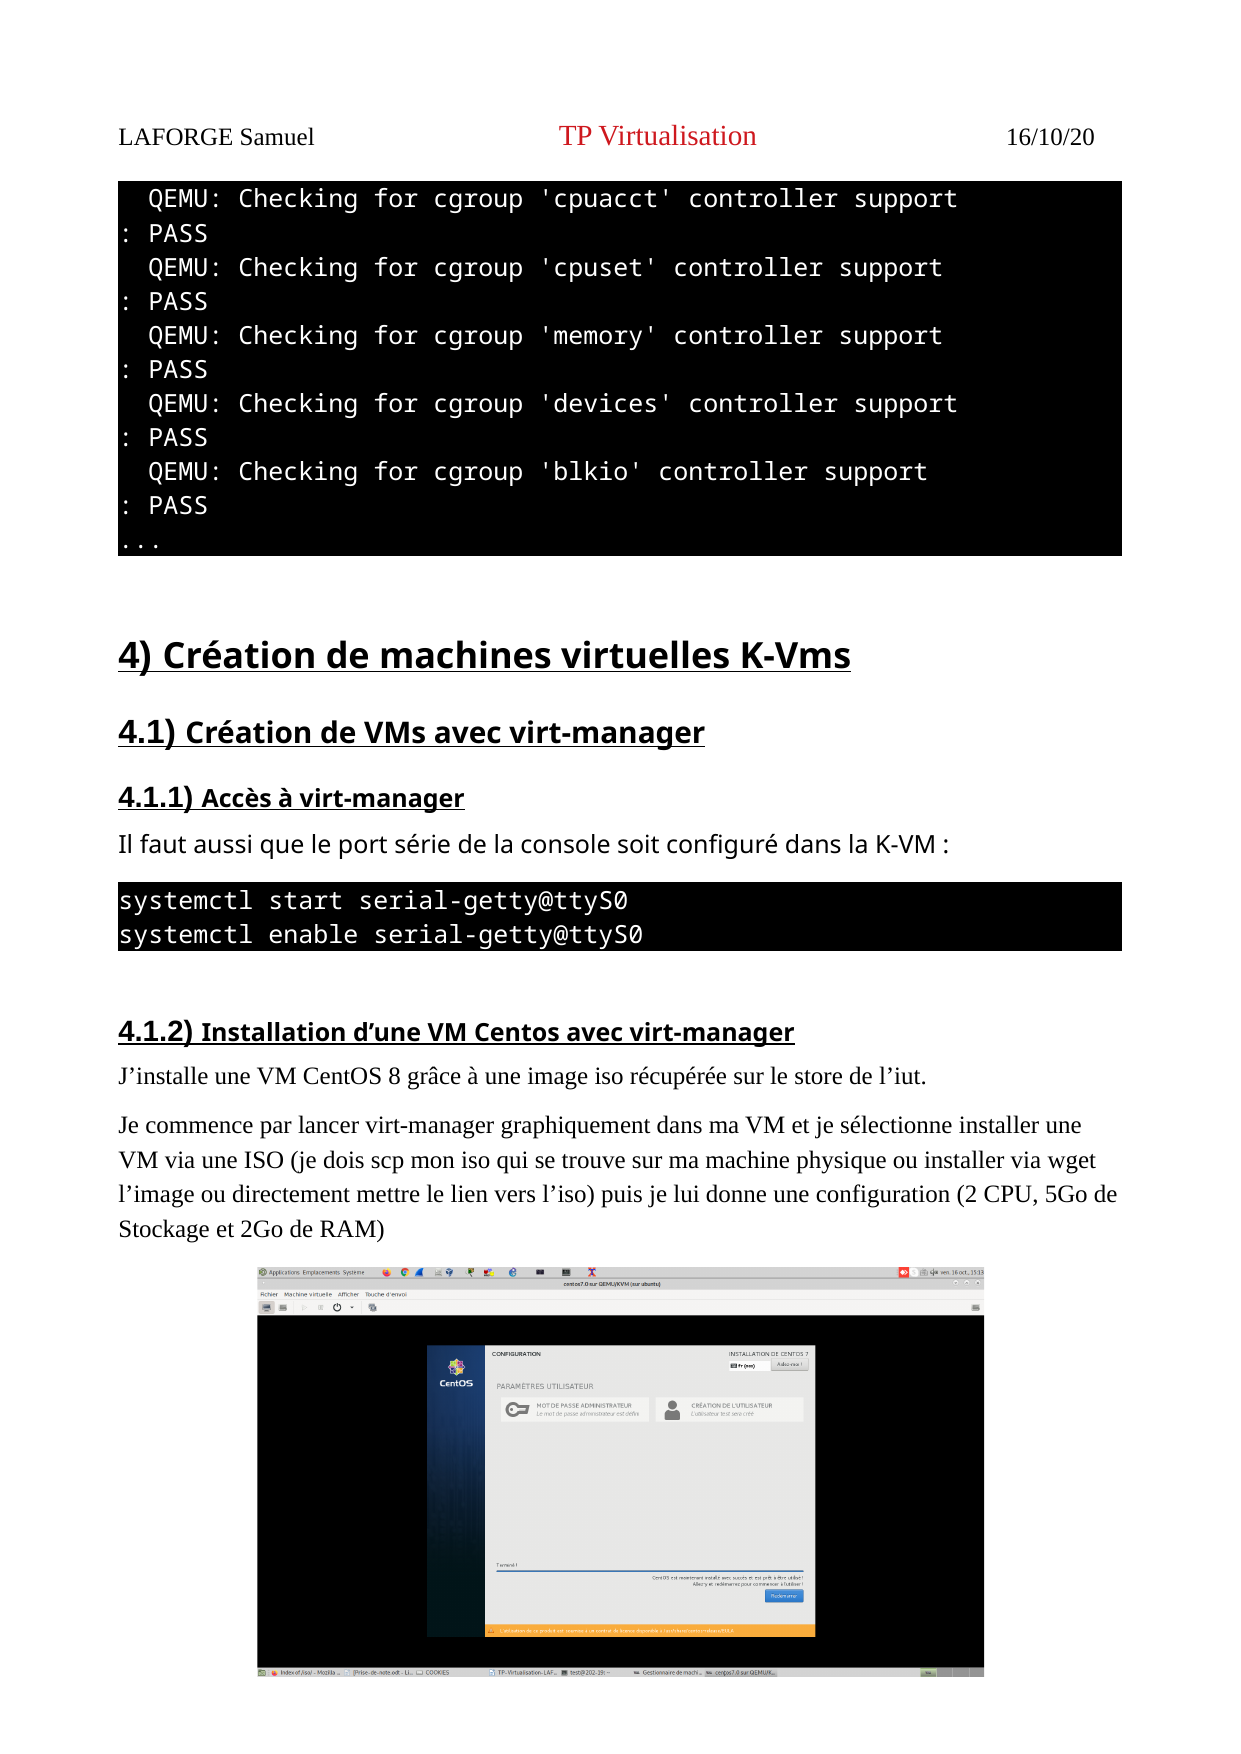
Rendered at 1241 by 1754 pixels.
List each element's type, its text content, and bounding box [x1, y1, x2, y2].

text Je commence par lancer virt-manager graphiquement dans ma VM et je sélectionne installer une VM via une ISO (je dois scp mon iso qui se trouve sur ma machine physique ou installer via wget l’image ou directement mettre le lien vers l’iso) puis je lui donne une configuration (2 CPU, 5Go de Stockage et 2Go de RAM) [118, 1111, 1122, 1243]
text QEMU: Checking for cgroup 'cpuset' controller support : PASS [118, 249, 1122, 317]
picture [257, 1267, 985, 1677]
text QEMU: Checking for cgroup 'blkio' controller support : PASS [118, 454, 1122, 522]
text ... [118, 522, 1122, 556]
text systemctl start serial-getty@ttyS0 [118, 882, 1122, 916]
subtitle 4) Création de machines virtuelles K-Vms [118, 630, 1122, 679]
text J’installe une VM CentOS 8 grâce à une image iso récupérée sur le store de l’iut. [118, 1061, 1122, 1090]
subtitle 4.1.2) Installation d’une VM Centos avec virt-manager [118, 1014, 1122, 1049]
subtitle 4.1.1) Accès à virt-manager [118, 780, 1122, 814]
subtitle 4.1) Création de VMs avec virt-manager [118, 712, 1122, 753]
text systemctl enable serial-getty@ttyS0 [118, 916, 1122, 951]
text QEMU: Checking for cgroup 'memory' controller support : PASS [118, 317, 1122, 386]
text QEMU: Checking for cgroup 'cpuacct' controller support : PASS [118, 181, 1122, 249]
text QEMU: Checking for cgroup 'devices' controller support : PASS [118, 386, 1122, 454]
text Il faut aussi que le port série de la console soit configuré dans la K-VM : [118, 827, 1122, 861]
